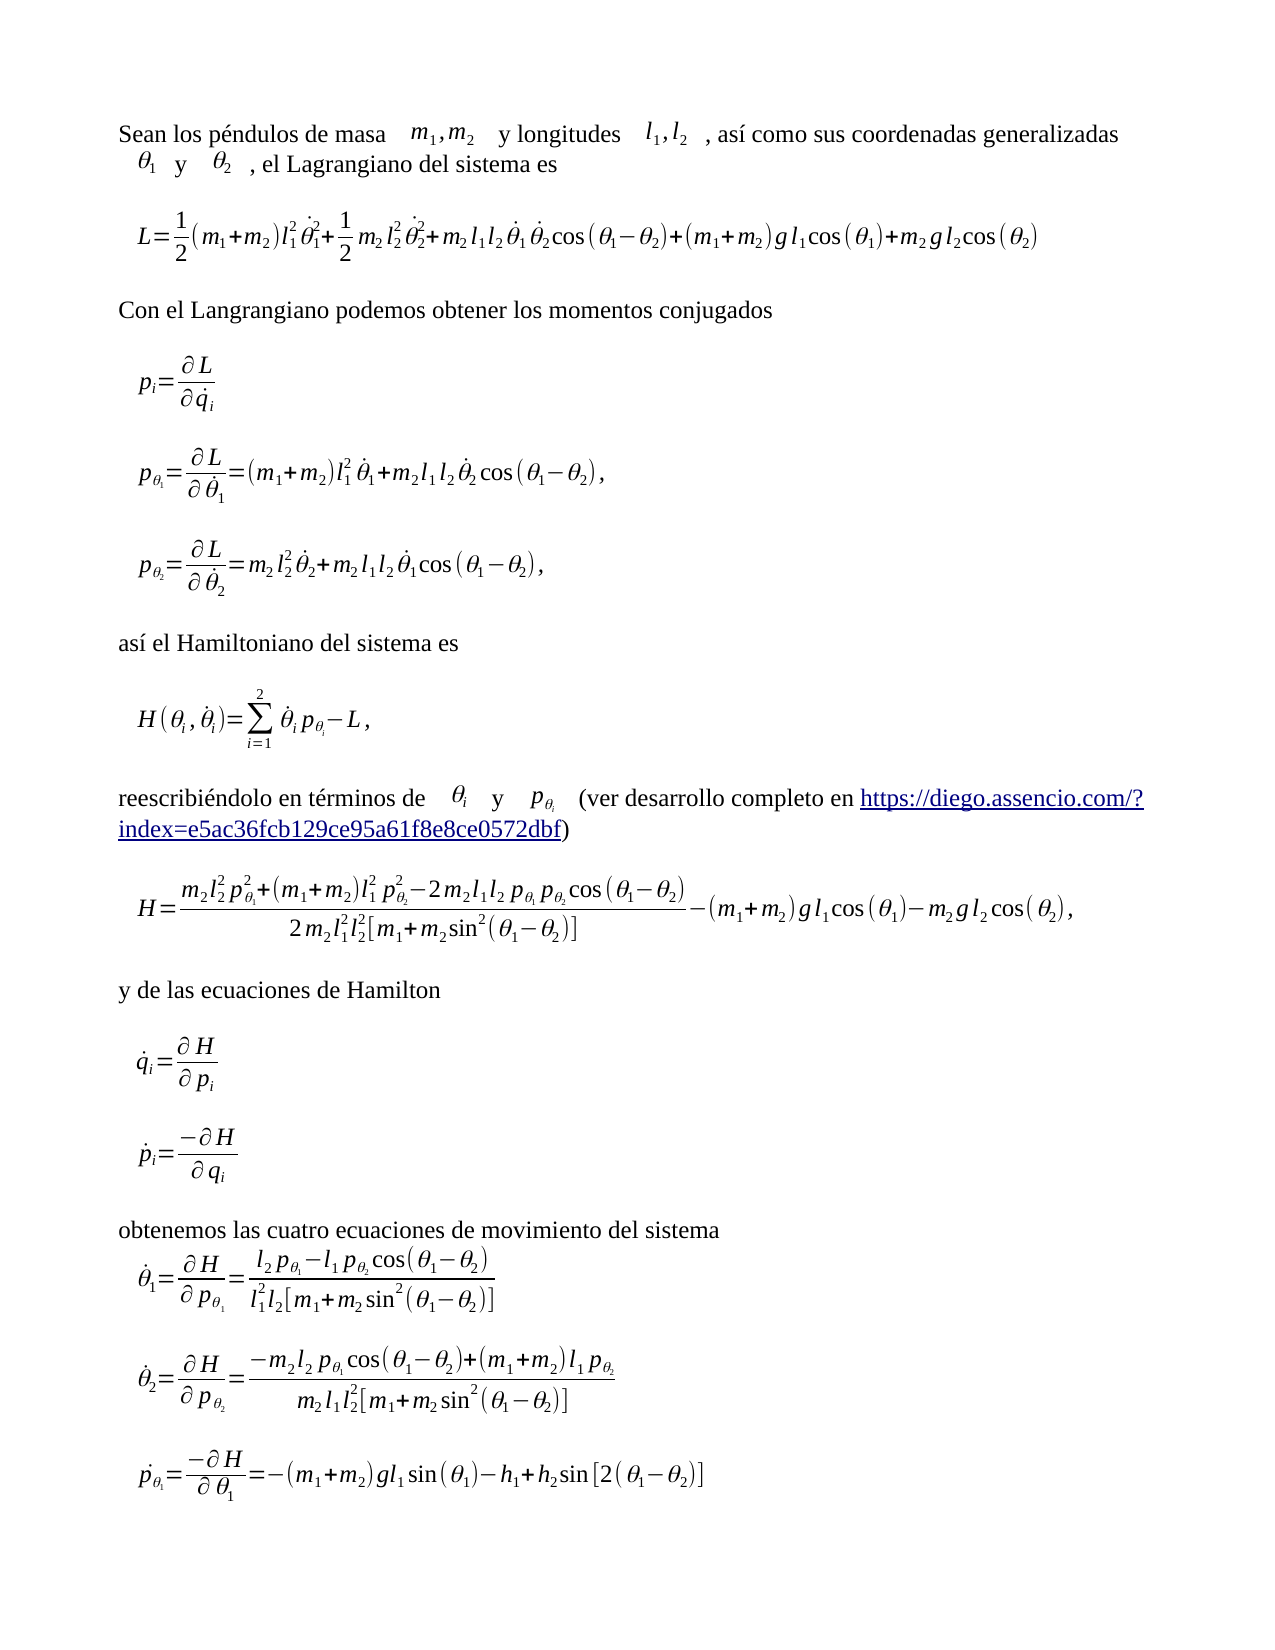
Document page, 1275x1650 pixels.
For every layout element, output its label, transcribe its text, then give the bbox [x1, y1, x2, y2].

text y de las ecuaciones de Hamilton [118, 975, 1157, 1004]
text Con el Langrangiano podemos obtener los momentos conjugados [118, 295, 1157, 323]
text así el Hamiltoniano del sistema es [118, 628, 1157, 657]
text obtenemos las cuatro ecuaciones de movimiento del sistema [118, 1216, 1157, 1244]
text reescribiéndolo en términos de y (ver desarrollo completo en https://diego.assencio.com/?index=e5ac36fcb129ce95a61f8e8ce0572dbf) [118, 781, 1157, 843]
text Sean los péndulos de masa y longitudes , así como sus coordenadas generalizadas y , el Lagrangiano del sistema es [118, 118, 1157, 178]
